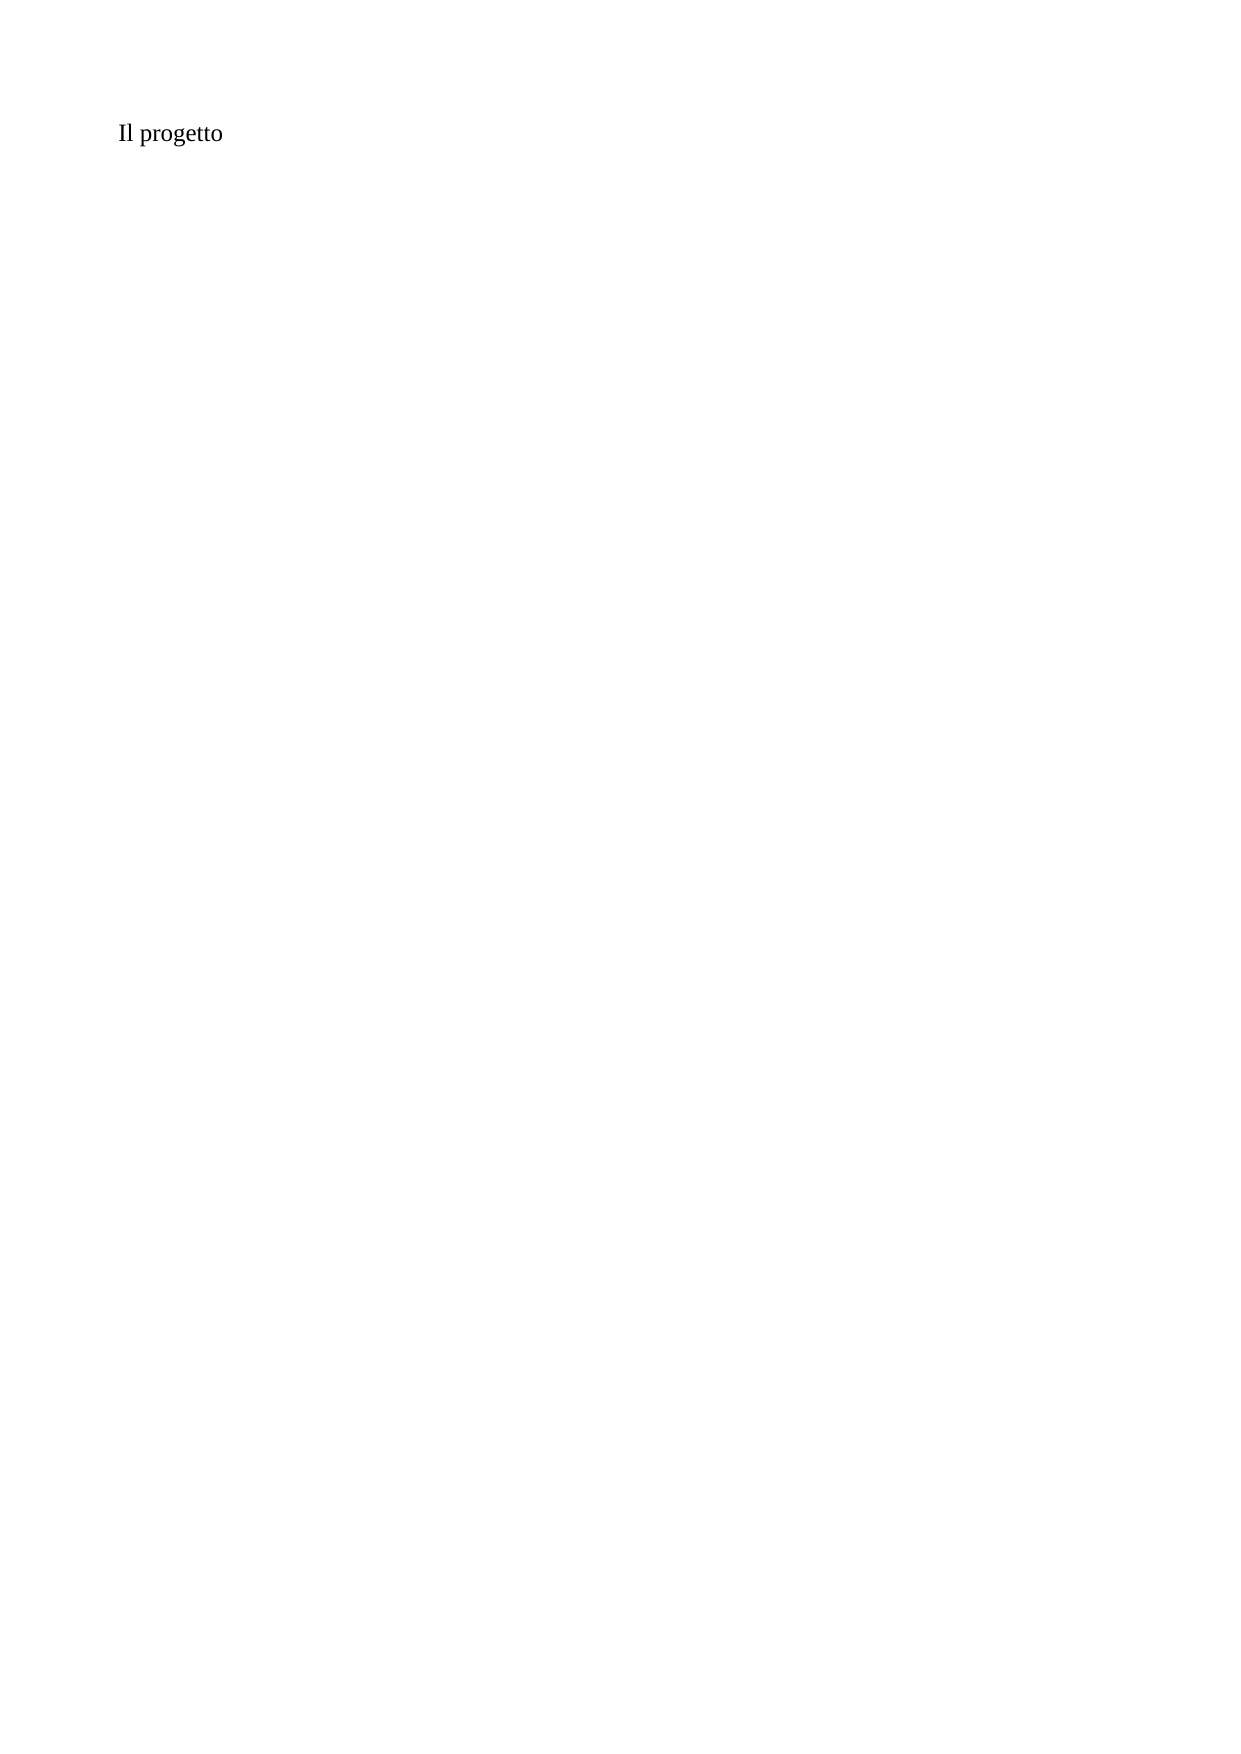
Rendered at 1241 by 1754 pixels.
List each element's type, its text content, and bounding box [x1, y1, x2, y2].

text Il progetto [118, 118, 1122, 147]
